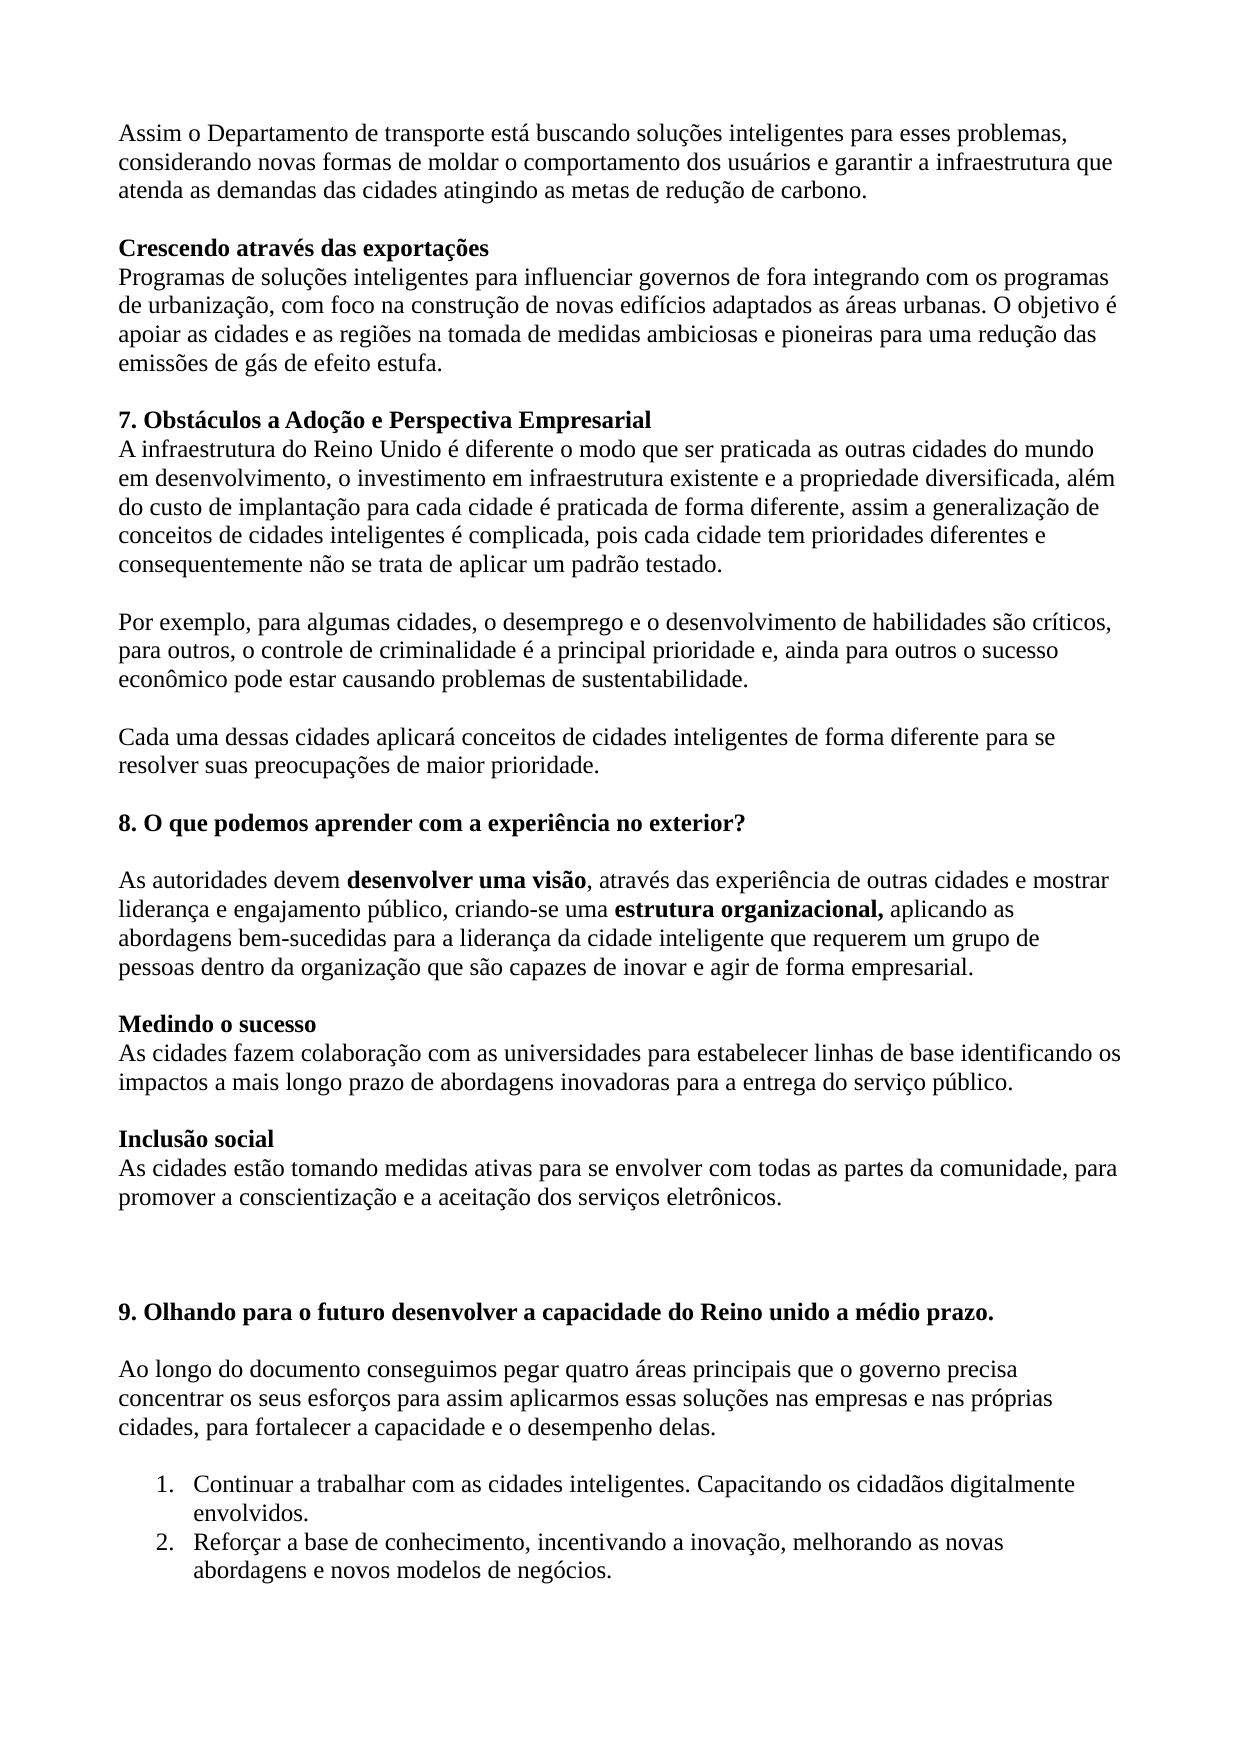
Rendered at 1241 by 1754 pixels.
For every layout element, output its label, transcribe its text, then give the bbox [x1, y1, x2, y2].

text Ao longo do documento conseguimos pegar quatro áreas principais que o governo precisa concentrar os seus esforços para assim aplicarmos essas soluções nas empresas e nas próprias cidades, para fortalecer a capacidade e o desempenho delas. [118, 1354, 1122, 1441]
text Medindo o sucesso [118, 1009, 1122, 1038]
text 9. Olhando para o futuro desenvolver a capacidade do Reino unido a médio prazo. [118, 1297, 1122, 1326]
text Cada uma dessas cidades aplicará conceitos de cidades inteligentes de forma diferente para se resolver suas preocupações de maior prioridade. [118, 722, 1122, 779]
text Programas de soluções inteligentes para influenciar governos de fora integrando com os programas de urbanização, com foco na construção de novas edifícios adaptados as áreas urbanas. O objetivo é apoiar as cidades e as regiões na tomada de medidas ambiciosas e pioneiras para uma redução das emissões de gás de efeito estufa. [118, 262, 1122, 377]
list Continuar a trabalhar com as cidades inteligentes. Capacitando os cidadãos digitalmente envolvidos. [156, 1469, 1122, 1527]
text Inclusão social [118, 1124, 1122, 1153]
text As autoridades devem desenvolver uma visão, através das experiência de outras cidades e mostrar liderança e engajamento público, criando-se uma estrutura organizacional, aplicando as abordagens bem-sucedidas para a liderança da cidade inteligente que requerem um grupo de pessoas dentro da organização que são capazes de inovar e agir de forma empresarial. [118, 866, 1122, 981]
text A infraestrutura do Reino Unido é diferente o modo que ser praticada as outras cidades do mundo em desenvolvimento, o investimento em infraestrutura existente e a propriedade diversificada, além do custo de implantação para cada cidade é praticada de forma diferente, assim a generalização de conceitos de cidades inteligentes é complicada, pois cada cidade tem prioridades diferentes e consequentemente não se trata de aplicar um padrão testado. [118, 434, 1122, 578]
text Crescendo através das exportações [118, 233, 1122, 262]
text As cidades fazem colaboração com as universidades para estabelecer linhas de base identificando os impactos a mais longo prazo de abordagens inovadoras para a entrega do serviço público. [118, 1038, 1122, 1096]
text As cidades estão tomando medidas ativas para se envolver com todas as partes da comunidade, para promover a conscientização e a aceitação dos serviços eletrônicos. [118, 1153, 1122, 1211]
text 7. Obstáculos a Adoção e Perspectiva Empresarial [118, 406, 1122, 434]
text 8. O que podemos aprender com a experiência no exterior? [118, 808, 1122, 837]
list Reforçar a base de conhecimento, incentivando a inovação, melhorando as novas abordagens e novos modelos de negócios. [156, 1527, 1122, 1584]
text Assim o Departamento de transporte está buscando soluções inteligentes para esses problemas, considerando novas formas de moldar o comportamento dos usuários e garantir a infraestrutura que atenda as demandas das cidades atingindo as metas de redução de carbono. [118, 118, 1122, 204]
text Por exemplo, para algumas cidades, o desemprego e o desenvolvimento de habilidades são críticos, para outros, o controle de criminalidade é a principal prioridade e, ainda para outros o sucesso econômico pode estar causando problemas de sustentabilidade. [118, 607, 1122, 693]
